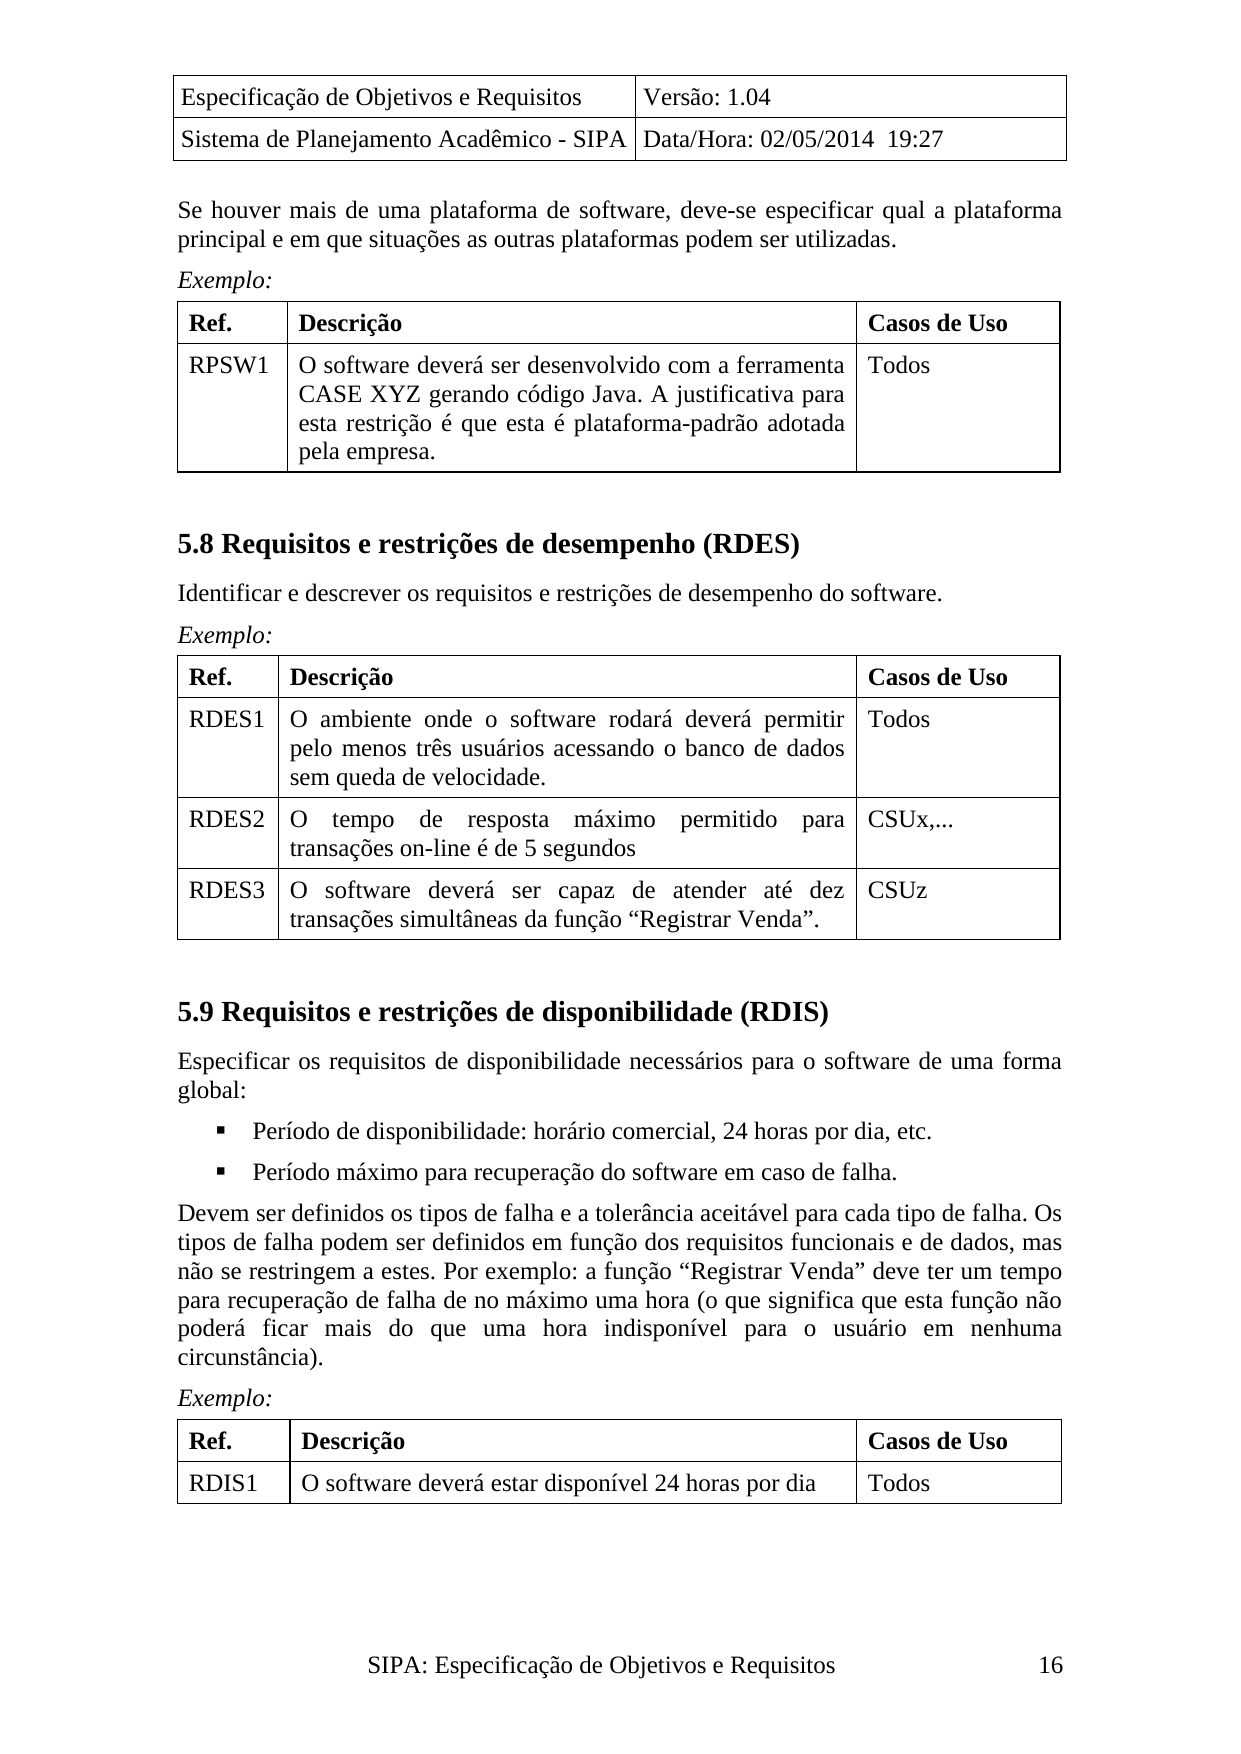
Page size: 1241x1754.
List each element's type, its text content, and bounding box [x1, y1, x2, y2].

table_cell CSUz [857, 869, 1059, 939]
table_cell RDES3 [178, 869, 278, 939]
table_header Casos de Uso [857, 302, 1059, 343]
table_header Descrição [291, 1420, 856, 1461]
table_cell RPSW1 [178, 344, 287, 471]
table_header Casos de Uso [857, 656, 1059, 697]
text Exemplo: [177, 620, 1063, 648]
subtitle 5.8 Requisitos e restrições de desempenho (RDES) [177, 526, 1063, 560]
table_header Ref. [178, 302, 287, 343]
text Exemplo: [177, 1383, 1063, 1412]
table_header Casos de Uso [857, 1420, 1061, 1461]
text Especificar os requisitos de disponibilidade necessários para o software de uma forma global: [177, 1046, 1063, 1103]
table_cell Todos [857, 698, 1059, 797]
table_cell RDES2 [178, 798, 278, 868]
table_cell O software deverá ser desenvolvido com a ferramenta CASE XYZ gerando código Java. A justificativa para esta restrição é que esta é plataforma-padrão adotada pela empresa. [288, 344, 856, 471]
text Identificar e descrever os requisitos e restrições de desempenho do software. [177, 578, 1063, 607]
table_cell Todos [857, 344, 1059, 471]
table_header Ref. [178, 656, 278, 697]
table_cell Todos [857, 1462, 1061, 1503]
table_cell O ambiente onde o software rodará deverá permitir pelo menos três usuários acessando o banco de dados sem queda de velocidade. [279, 698, 856, 797]
table_header Descrição [279, 656, 856, 697]
table_cell O software deverá estar disponível 24 horas por dia [291, 1462, 856, 1503]
table_header Descrição [288, 302, 856, 343]
table_cell RDIS1 [178, 1462, 289, 1503]
table_cell O tempo de resposta máximo permitido para transações on-line é de 5 segundos [279, 798, 856, 868]
table_cell RDES1 [178, 698, 278, 797]
text Exemplo: [177, 266, 1063, 294]
table_cell O software deverá ser capaz de atender até dez transações simultâneas da função “Registrar Venda”. [279, 869, 856, 939]
table_header Ref. [178, 1420, 289, 1461]
subtitle 5.9 Requisitos e restrições de disponibilidade (RDIS) [177, 994, 1063, 1027]
list Período máximo para recuperação do software em caso de falha. [215, 1157, 1063, 1186]
table_cell CSUx,... [857, 798, 1059, 868]
list Período de disponibilidade: horário comercial, 24 horas por dia, etc. [215, 1116, 1063, 1145]
text Se houver mais de uma plataforma de software, deve-se especificar qual a plataforma principal e em que situações as outras plataformas podem ser utilizadas. [177, 196, 1063, 253]
text Devem ser definidos os tipos de falha e a tolerância aceitável para cada tipo de falha. Os tipos de falha podem ser definidos em função dos requisitos funcionais e de dados, mas não se restringem a estes. Por exemplo: a função “Registrar Venda” deve ter um tempo para recuperação de falha de no máximo uma hora (o que significa que esta função não poderá ficar mais do que uma hora indisponível para o usuário em nenhuma circunstância). [177, 1198, 1063, 1371]
